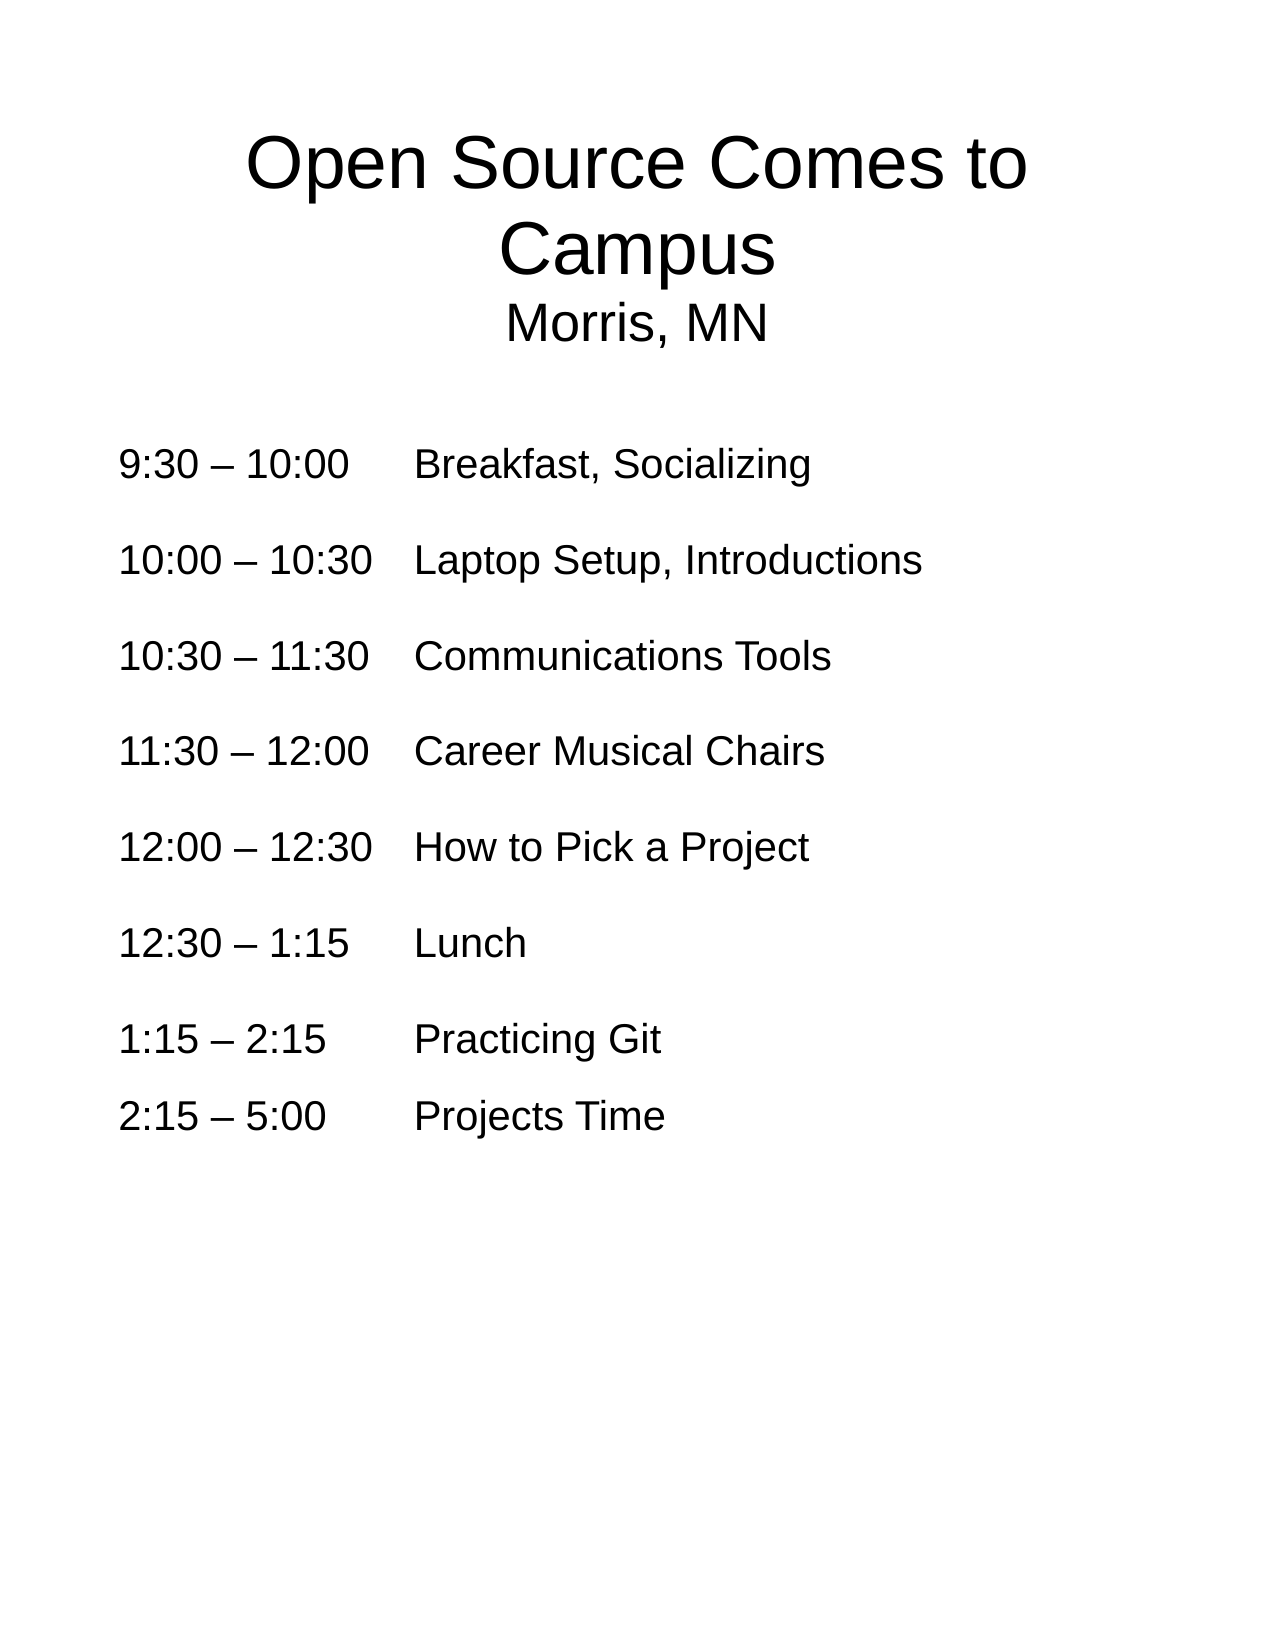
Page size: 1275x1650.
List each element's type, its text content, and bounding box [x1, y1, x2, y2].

text 9:30 – 10:00 Breakfast, Socializing [118, 439, 1157, 487]
text 12:00 – 12:30 How to Pick a Project [118, 822, 1157, 870]
text 2:15 – 5:00 Projects Time [118, 1091, 1157, 1139]
text 11:30 – 12:00 Career Musical Chairs [118, 727, 1157, 774]
text 1:15 – 2:15 Practicing Git [118, 1014, 1157, 1062]
text 10:30 – 11:30 Communications Tools [118, 631, 1157, 679]
text 10:00 – 10:30 Laptop Setup, Introductions [118, 535, 1157, 583]
text 12:30 – 1:15 Lunch [118, 918, 1157, 966]
text Open Source Comes to Campus [118, 118, 1157, 291]
text Morris, MN [118, 291, 1157, 353]
